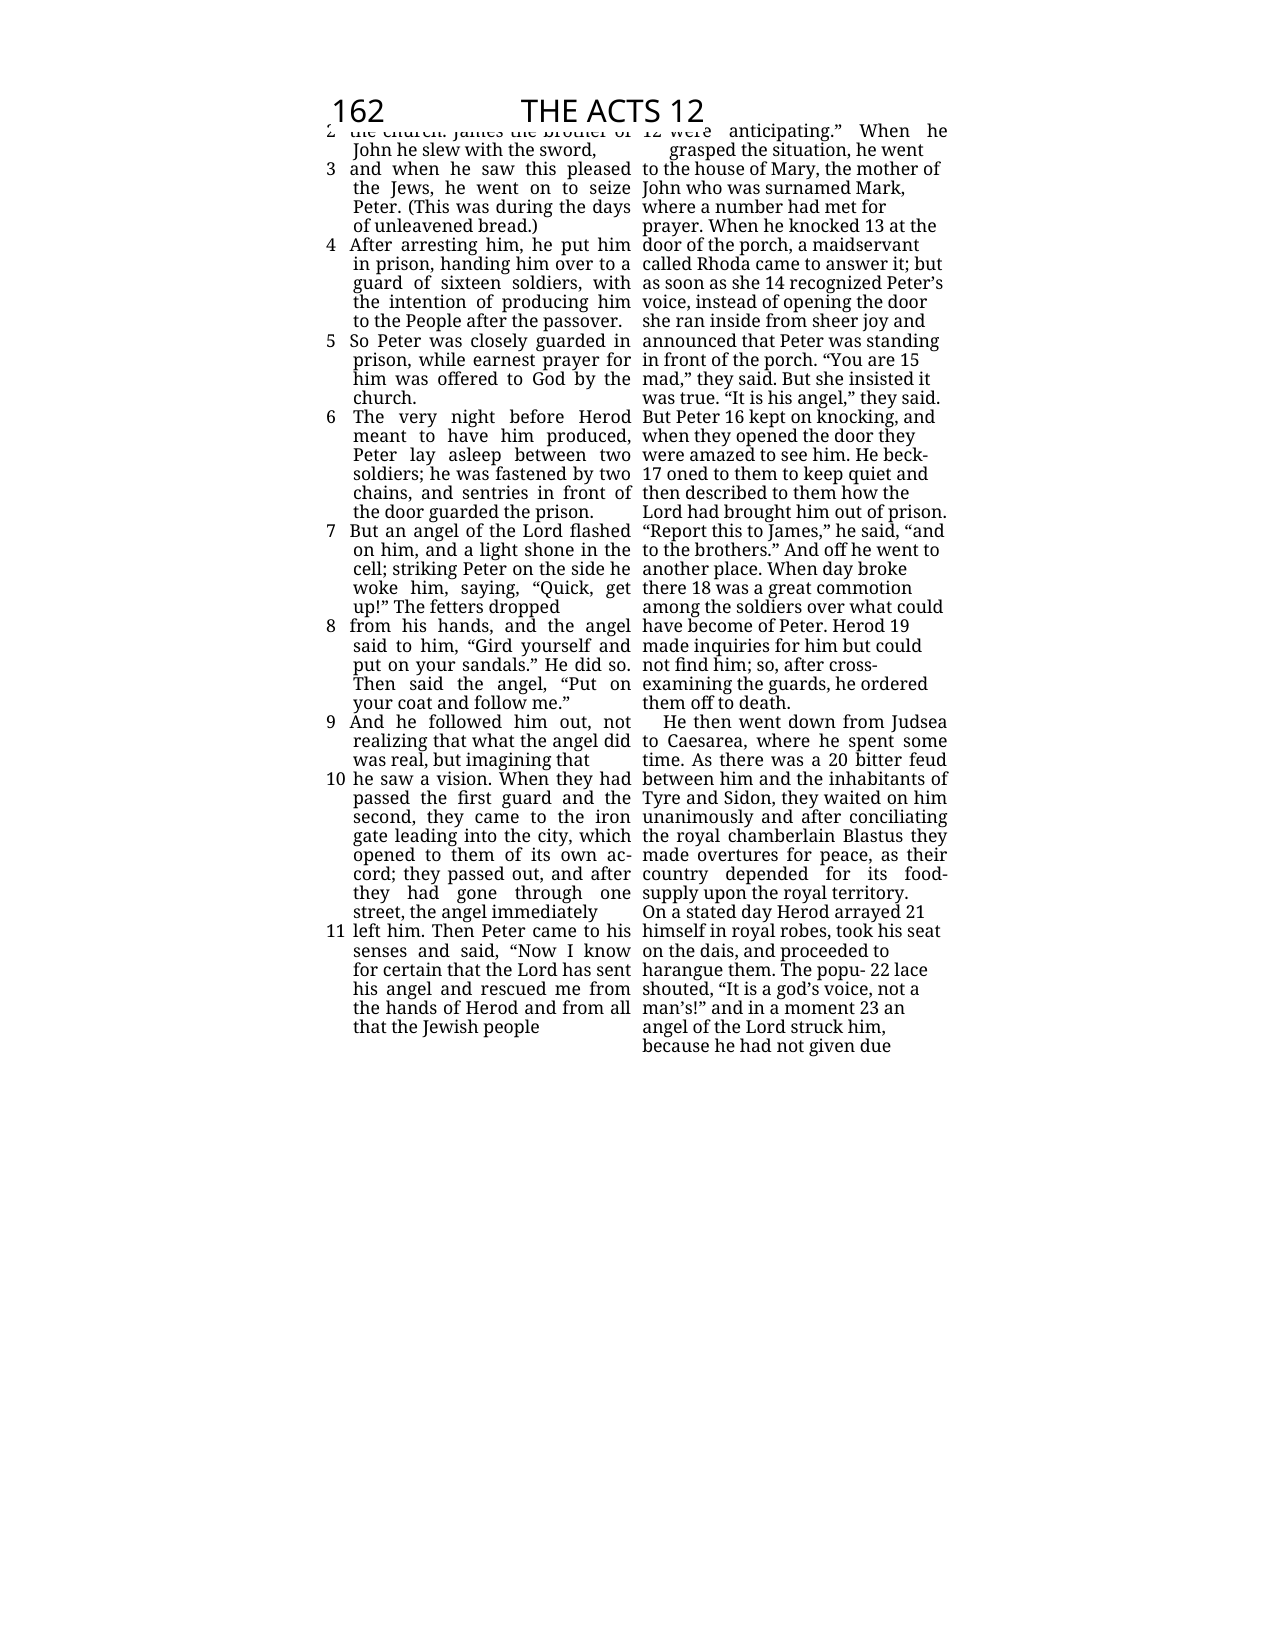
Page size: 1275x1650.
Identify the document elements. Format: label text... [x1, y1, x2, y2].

list the church. James the brother of John he slew with the sword, [326, 122, 631, 160]
list So Peter was closely guarded in prison, while earnest prayer for him was offered to God by the church. [326, 332, 631, 408]
text He then went down from Judsea to Caesarea, where he spent some time. As there was a 20 bitter feud between him and the inhabitants of Tyre and Sidon, they waited on him unanimously and after conciliating the royal chamberlain Blastus they made overtures for peace, as their country depended for its food- supply upon the royal territory. [642, 713, 948, 904]
list After arresting him, he put him in prison, handing him over to a guard of sixteen soldiers, with the intention of producing him to the People after the passover. [326, 236, 631, 332]
list And he followed him out, not realizing that what the angel did was real, but imagining that [326, 713, 631, 770]
list from his hands, and the angel said to him, “Gird yourself and put on your sandals.” He did so. Then said the angel, “Put on your coat and follow me.” [326, 618, 631, 713]
list he saw a vision. When they had passed the first guard and the second, they came to the iron gate leading into the city, which opened to them of its own ac­cord; they passed out, and after they had gone through one street, the angel immediately [326, 770, 631, 923]
list and when he saw this pleased the Jews, he went on to seize Peter. (This was during the days of unleavened bread.) [326, 160, 631, 236]
text to the house of Mary, the mother of John who was surnamed Mark, where a number had met for prayer. When he knocked 13 at the door of the porch, a maid­servant called Rhoda came to answer it; but as soon as she 14 recognized Peter’s voice, instead of opening the door she ran in­side from sheer joy and an­nounced that Peter was standing in front of the porch. “You are 15 mad,” they said. But she in­sisted it was true. “It is his angel,” they said. But Peter 16 kept on knocking, and when they opened the door they were amazed to see him. He beck- 17 oned to them to keep quiet and then described to them how the Lord had brought him out of prison. “Report this to James,” he said, “and to the brothers.” And off he went to another place. When day broke there 18 was a great commotion among the soldiers over what could have become of Peter. Herod 19 made inquiries for him but could not find him; so, after cross- examining the guards, he ordered them off to death. [642, 160, 948, 713]
text On a stated day Herod arrayed 21 himself in royal robes, took his seat on the dais, and proceeded to harangue them. The popu- 22 lace shouted, “It is a god’s voice, not a man’s!” and in a moment 23 an angel of the Lord struck him, because he had not given due [642, 904, 948, 1056]
list The very night before Herod meant to have him produced, Peter lay asleep between two soldiers; he was fastened by two chains, and sentries in front of the door guarded the prison. [326, 408, 631, 522]
list But an angel of the Lord flashed on him, and a light shone in the cell; striking Peter on the side he woke him, saying, “Quick, get up!” The fetters dropped [326, 522, 631, 618]
list left him. Then Peter came to his senses and said, “Now I know for certain that the Lord has sent his angel and rescued me from the hands of Herod and from all that the Jewish people [326, 923, 631, 1037]
list were anticipating.” When he grasped the situation, he went [642, 122, 948, 160]
